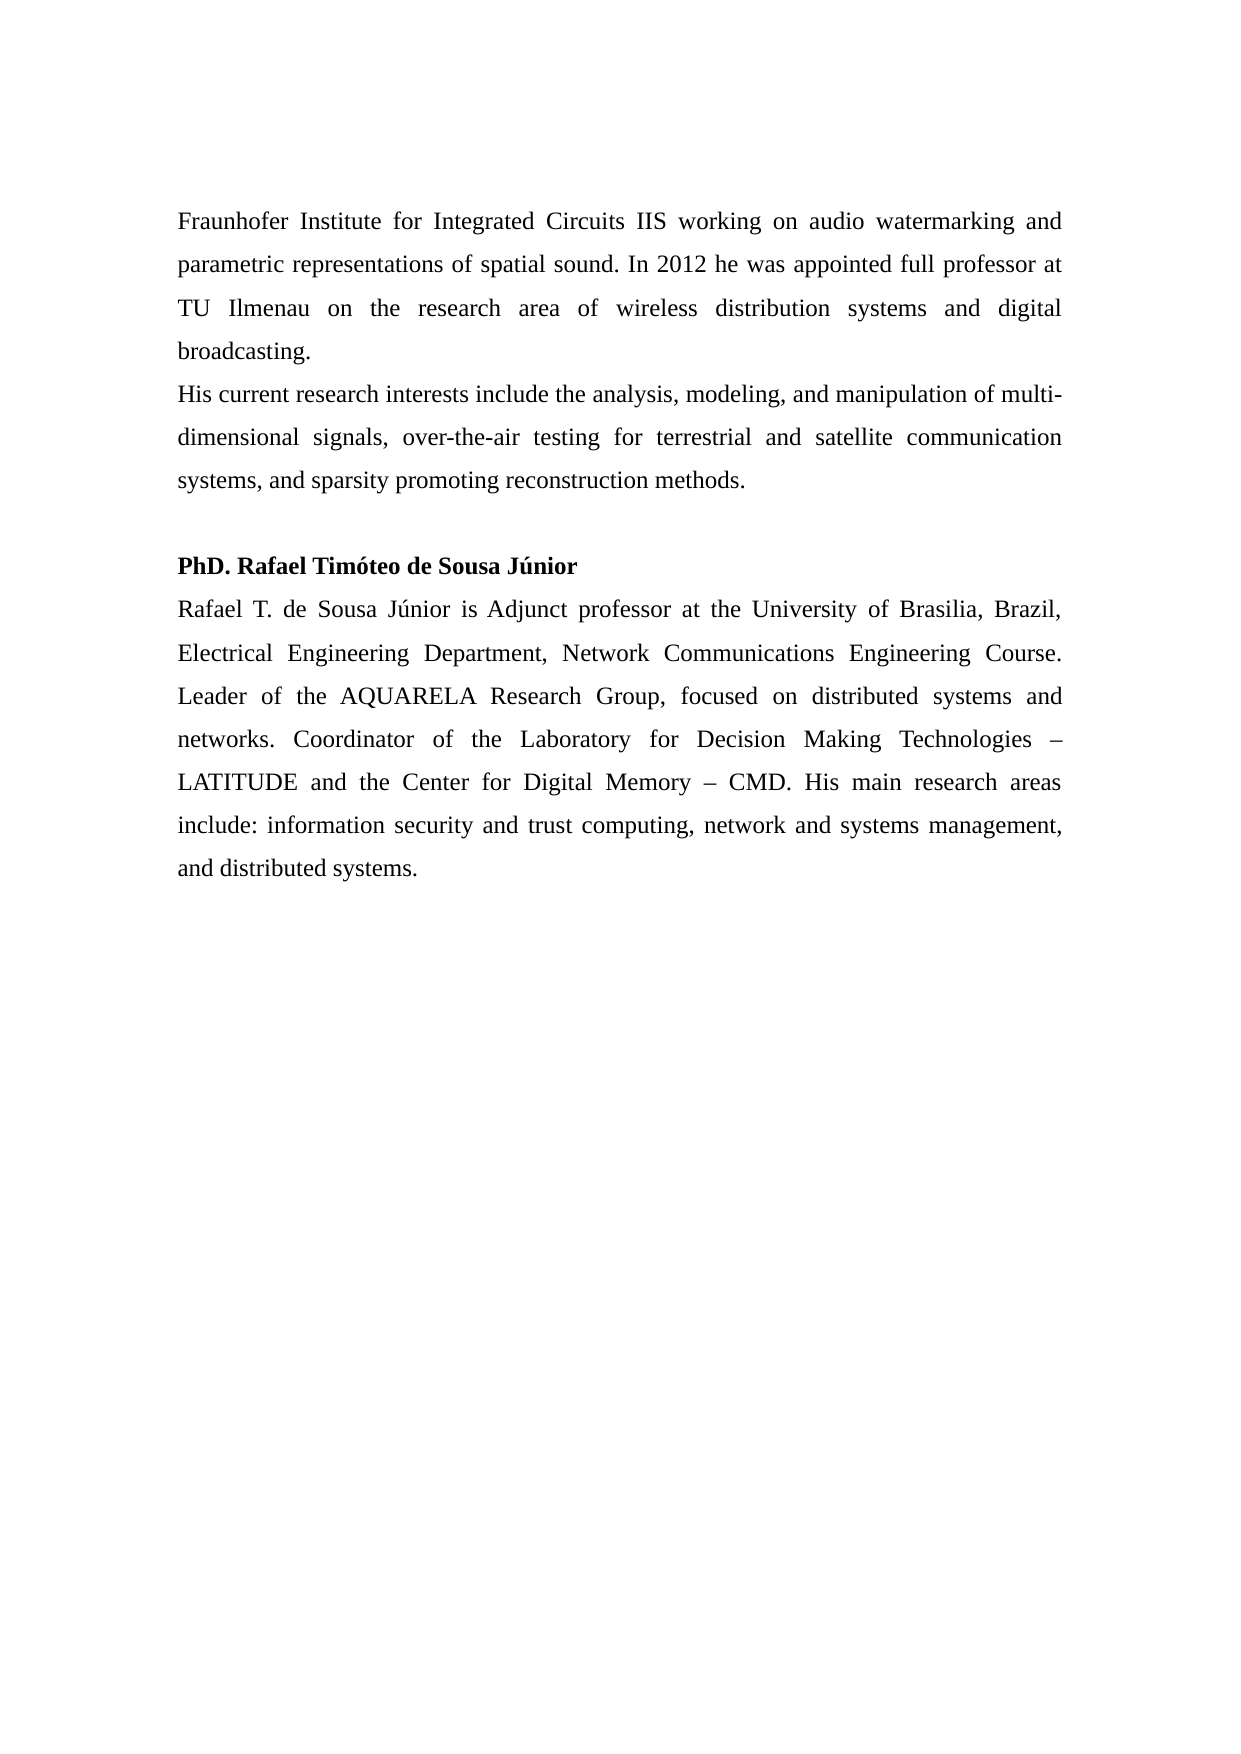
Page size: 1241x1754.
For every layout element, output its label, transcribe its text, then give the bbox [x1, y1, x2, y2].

text His current research interests include the analysis, modeling, and manipulation of multi-dimensional signals, over-the-air testing for terrestrial and satellite communication systems, and sparsity promoting reconstruction methods. [177, 379, 1063, 494]
text PhD. Rafael Timóteo de Sousa Júnior [177, 551, 1063, 580]
text Fraunhofer Institute for Integrated Circuits IIS working on audio watermarking and parametric representations of spatial sound. In 2012 he was appointed full professor at TU Ilmenau on the research area of wireless distribution systems and digital broadcasting. [177, 206, 1063, 364]
text Rafael T. de Sousa Júnior is Adjunct professor at the University of Brasilia, Brazil, Electrical Engineering Department, Network Communications Engineering Course. Leader of the AQUARELA Research Group, focused on distributed systems and networks. Coordinator of the Laboratory for Decision Making Technologies – LATITUDE and the Center for Digital Memory – CMD. His main research areas include: information security and trust computing, network and systems management, and distributed systems. [177, 594, 1063, 882]
